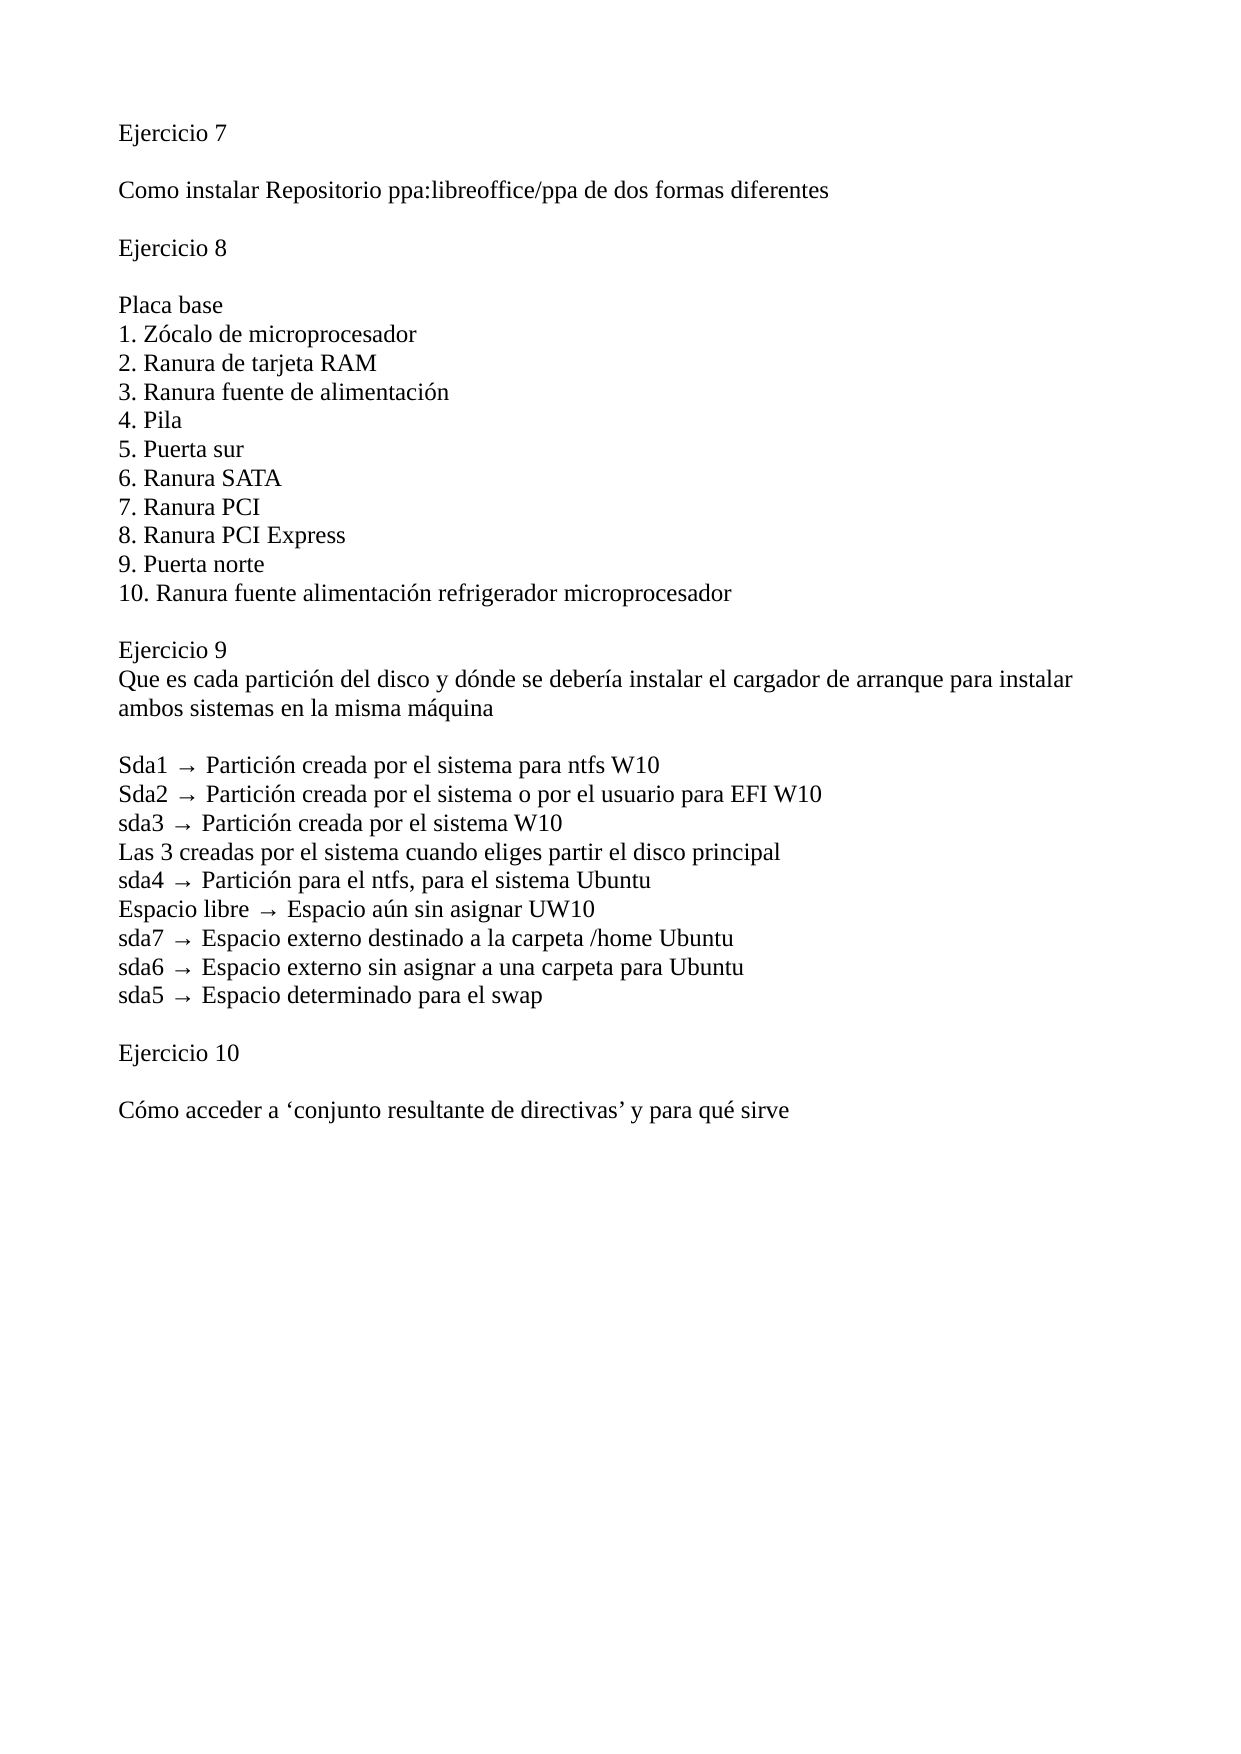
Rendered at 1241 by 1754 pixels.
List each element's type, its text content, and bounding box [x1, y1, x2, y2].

text Ejercicio 9 [118, 636, 1122, 664]
text Las 3 creadas por el sistema cuando eliges partir el disco principal [118, 837, 1122, 866]
text Ejercicio 8 [118, 233, 1122, 262]
text 4. Pila [118, 406, 1122, 434]
text 8. Ranura PCI Express [118, 521, 1122, 549]
text sda5 → Espacio determinado para el swap [118, 981, 1122, 1009]
text sda6 → Espacio externo sin asignar a una carpeta para Ubuntu [118, 952, 1122, 981]
text 7. Ranura PCI [118, 492, 1122, 521]
text 10. Ranura fuente alimentación refrigerador microprocesador [118, 578, 1122, 607]
text sda4 → Partición para el ntfs, para el sistema Ubuntu [118, 866, 1122, 894]
text Sda2 → Partición creada por el sistema o por el usuario para EFI W10 [118, 779, 1122, 808]
text sda7 → Espacio externo destinado a la carpeta /home Ubuntu [118, 923, 1122, 952]
text 2. Ranura de tarjeta RAM [118, 348, 1122, 377]
text Ejercicio 10 [118, 1038, 1122, 1067]
text sda3 → Partición creada por el sistema W10 [118, 808, 1122, 837]
text 9. Puerta norte [118, 549, 1122, 578]
text Ejercicio 7 [118, 118, 1122, 147]
text 5. Puerta sur [118, 434, 1122, 463]
text Espacio libre → Espacio aún sin asignar UW10 [118, 894, 1122, 923]
text Placa base [118, 291, 1122, 319]
text Que es cada partición del disco y dónde se debería instalar el cargador de arranque para instalar ambos sistemas en la misma máquina [118, 664, 1122, 722]
text 6. Ranura SATA [118, 463, 1122, 492]
text 3. Ranura fuente de alimentación [118, 377, 1122, 406]
text Como instalar Repositorio ppa:libreoffice/ppa de dos formas diferentes [118, 176, 1122, 204]
text 1. Zócalo de microprocesador [118, 319, 1122, 348]
text Sda1 → Partición creada por el sistema para ntfs W10 [118, 751, 1122, 779]
text Cómo acceder a ‘conjunto resultante de directivas’ y para qué sirve [118, 1096, 1122, 1124]
